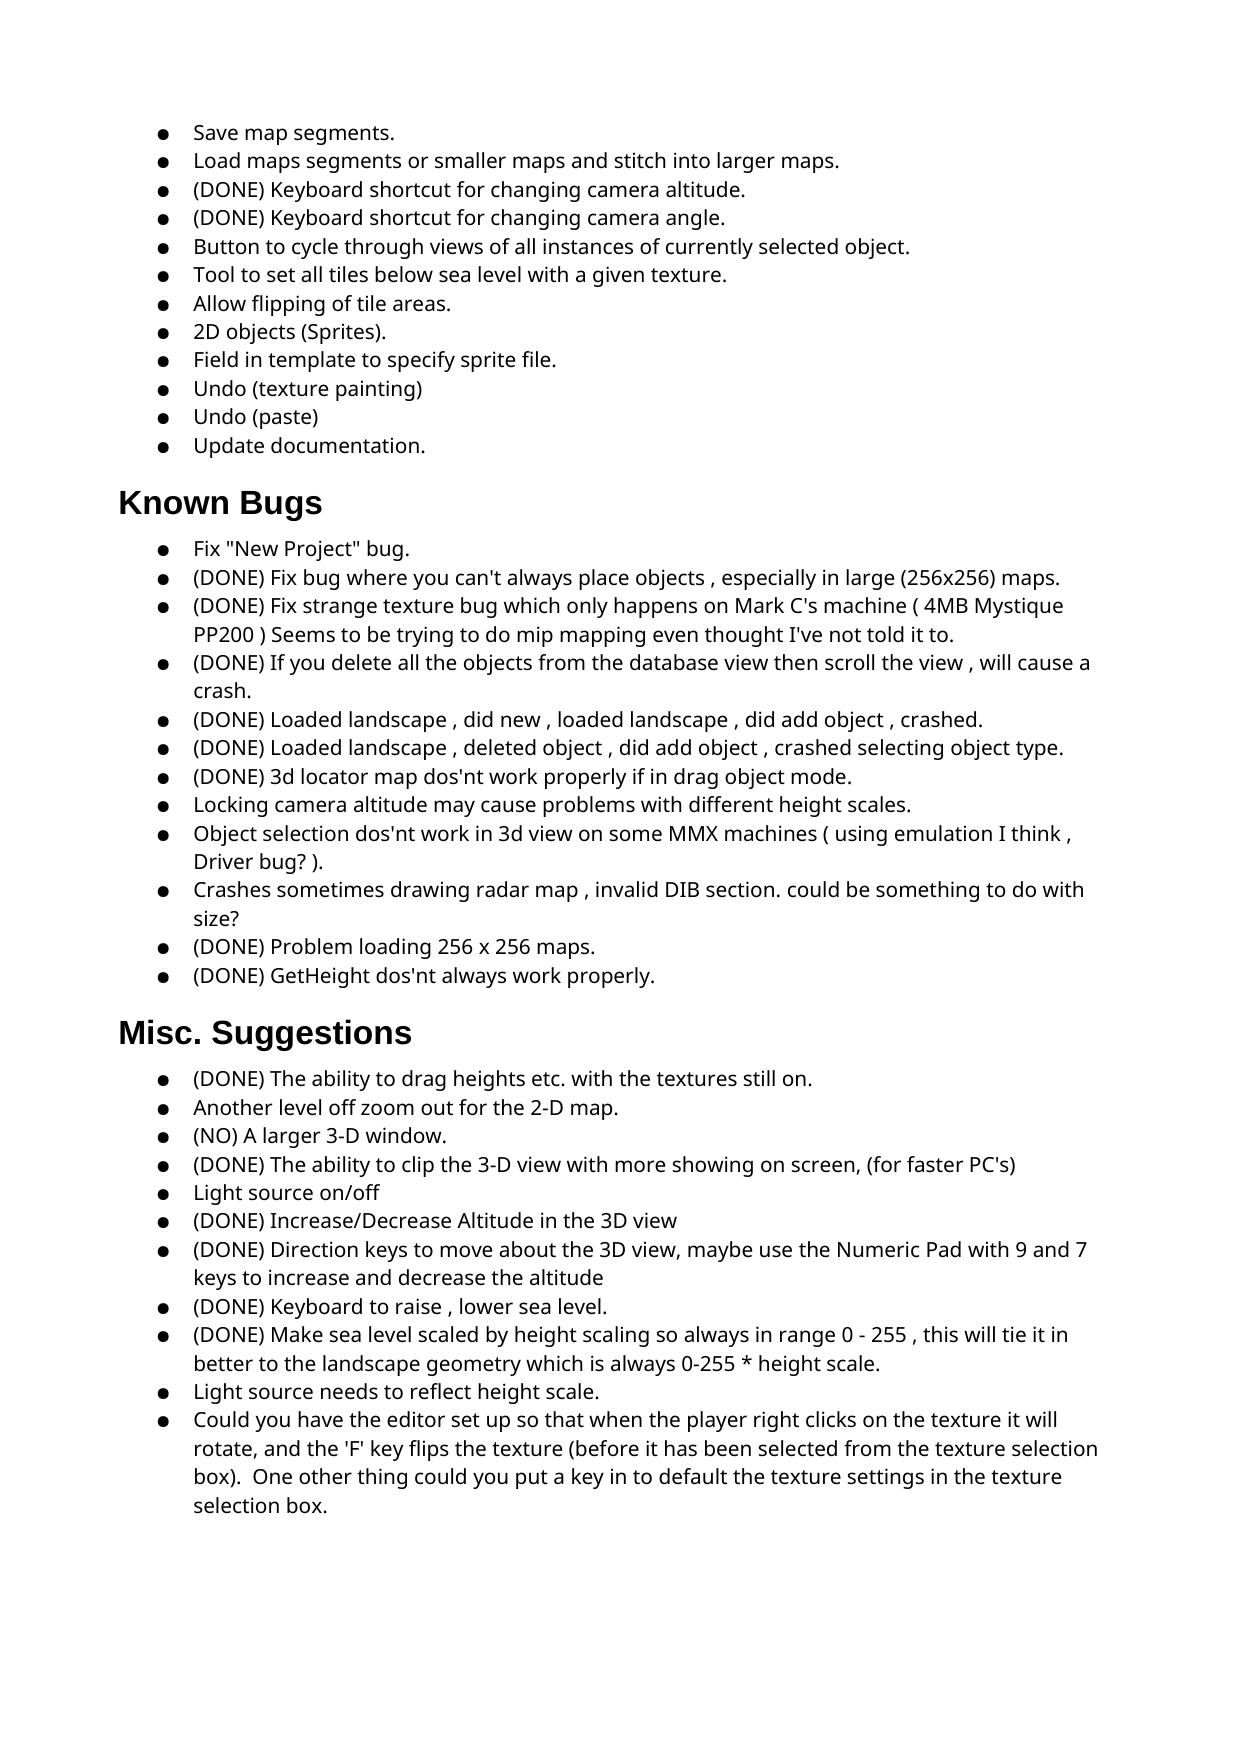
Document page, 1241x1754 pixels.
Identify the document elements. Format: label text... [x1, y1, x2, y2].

list (NO) A larger 3-D window. [156, 1121, 1122, 1150]
list Fix "New Project" bug. [156, 534, 1122, 563]
list Crashes sometimes drawing radar map , invalid DIB section. could be something to do with size? [156, 876, 1122, 932]
list Update documentation. [156, 431, 1122, 459]
list (DONE) Keyboard shortcut for changing camera angle. [156, 203, 1122, 232]
list (DONE) Loaded landscape , deleted object , did add object , crashed selecting object type. [156, 733, 1122, 762]
list (DONE) Keyboard to raise , lower sea level. [156, 1292, 1122, 1320]
list (DONE) Problem loading 256 x 256 maps. [156, 932, 1122, 961]
list Undo (texture painting) [156, 374, 1122, 402]
list Locking camera altitude may cause problems with different height scales. [156, 790, 1122, 819]
list (DONE) Make sea level scaled by height scaling so always in range 0 - 255 , this will tie it in better to the landscape geometry which is always 0-255 * height scale. [156, 1320, 1122, 1377]
list 2D objects (Sprites). [156, 317, 1122, 346]
list Undo (paste) [156, 402, 1122, 431]
list Field in template to specify sprite file. [156, 346, 1122, 374]
list Save map segments. [156, 118, 1122, 147]
list Object selection dos'nt work in 3d view on some MMX machines ( using emulation I think , Driver bug? ). [156, 819, 1122, 876]
list Button to cycle through views of all instances of currently selected object. [156, 232, 1122, 260]
list Tool to set all tiles below sea level with a given texture. [156, 260, 1122, 289]
list Allow flipping of tile areas. [156, 289, 1122, 317]
list Another level off zoom out for the 2-D map. [156, 1093, 1122, 1121]
list Light source on/off [156, 1178, 1122, 1207]
list (DONE) Increase/Decrease Altitude in the 3D view [156, 1207, 1122, 1235]
subtitle Misc. Suggestions [118, 1014, 1122, 1052]
list Light source needs to reflect height scale. [156, 1377, 1122, 1406]
list (DONE) Fix strange texture bug which only happens on Mark C's machine ( 4MB Mystique PP200 ) Seems to be trying to do mip mapping even thought I've not told it to. [156, 591, 1122, 648]
list (DONE) The ability to drag heights etc. with the textures still on. [156, 1064, 1122, 1093]
list (DONE) Keyboard shortcut for changing camera altitude. [156, 175, 1122, 203]
list Load maps segments or smaller maps and stitch into larger maps. [156, 147, 1122, 175]
list Could you have the editor set up so that when the player right clicks on the texture it will rotate, and the 'F' key flips the texture (before it has been selected from the texture selection box). One other thing could you put a key in to default the texture settings in the texture selection box. [156, 1406, 1122, 1519]
subtitle Known Bugs [118, 484, 1122, 522]
list (DONE) If you delete all the objects from the database view then scroll the view , will cause a crash. [156, 648, 1122, 705]
list (DONE) Direction keys to move about the 3D view, maybe use the Numeric Pad with 9 and 7 keys to increase and decrease the altitude [156, 1235, 1122, 1292]
list (DONE) The ability to clip the 3-D view with more showing on screen, (for faster PC's) [156, 1150, 1122, 1178]
list (DONE) Loaded landscape , did new , loaded landscape , did add object , crashed. [156, 705, 1122, 733]
list (DONE) Fix bug where you can't always place objects , especially in large (256x256) maps. [156, 563, 1122, 591]
list (DONE) 3d locator map dos'nt work properly if in drag object mode. [156, 762, 1122, 790]
list (DONE) GetHeight dos'nt always work properly. [156, 961, 1122, 989]
